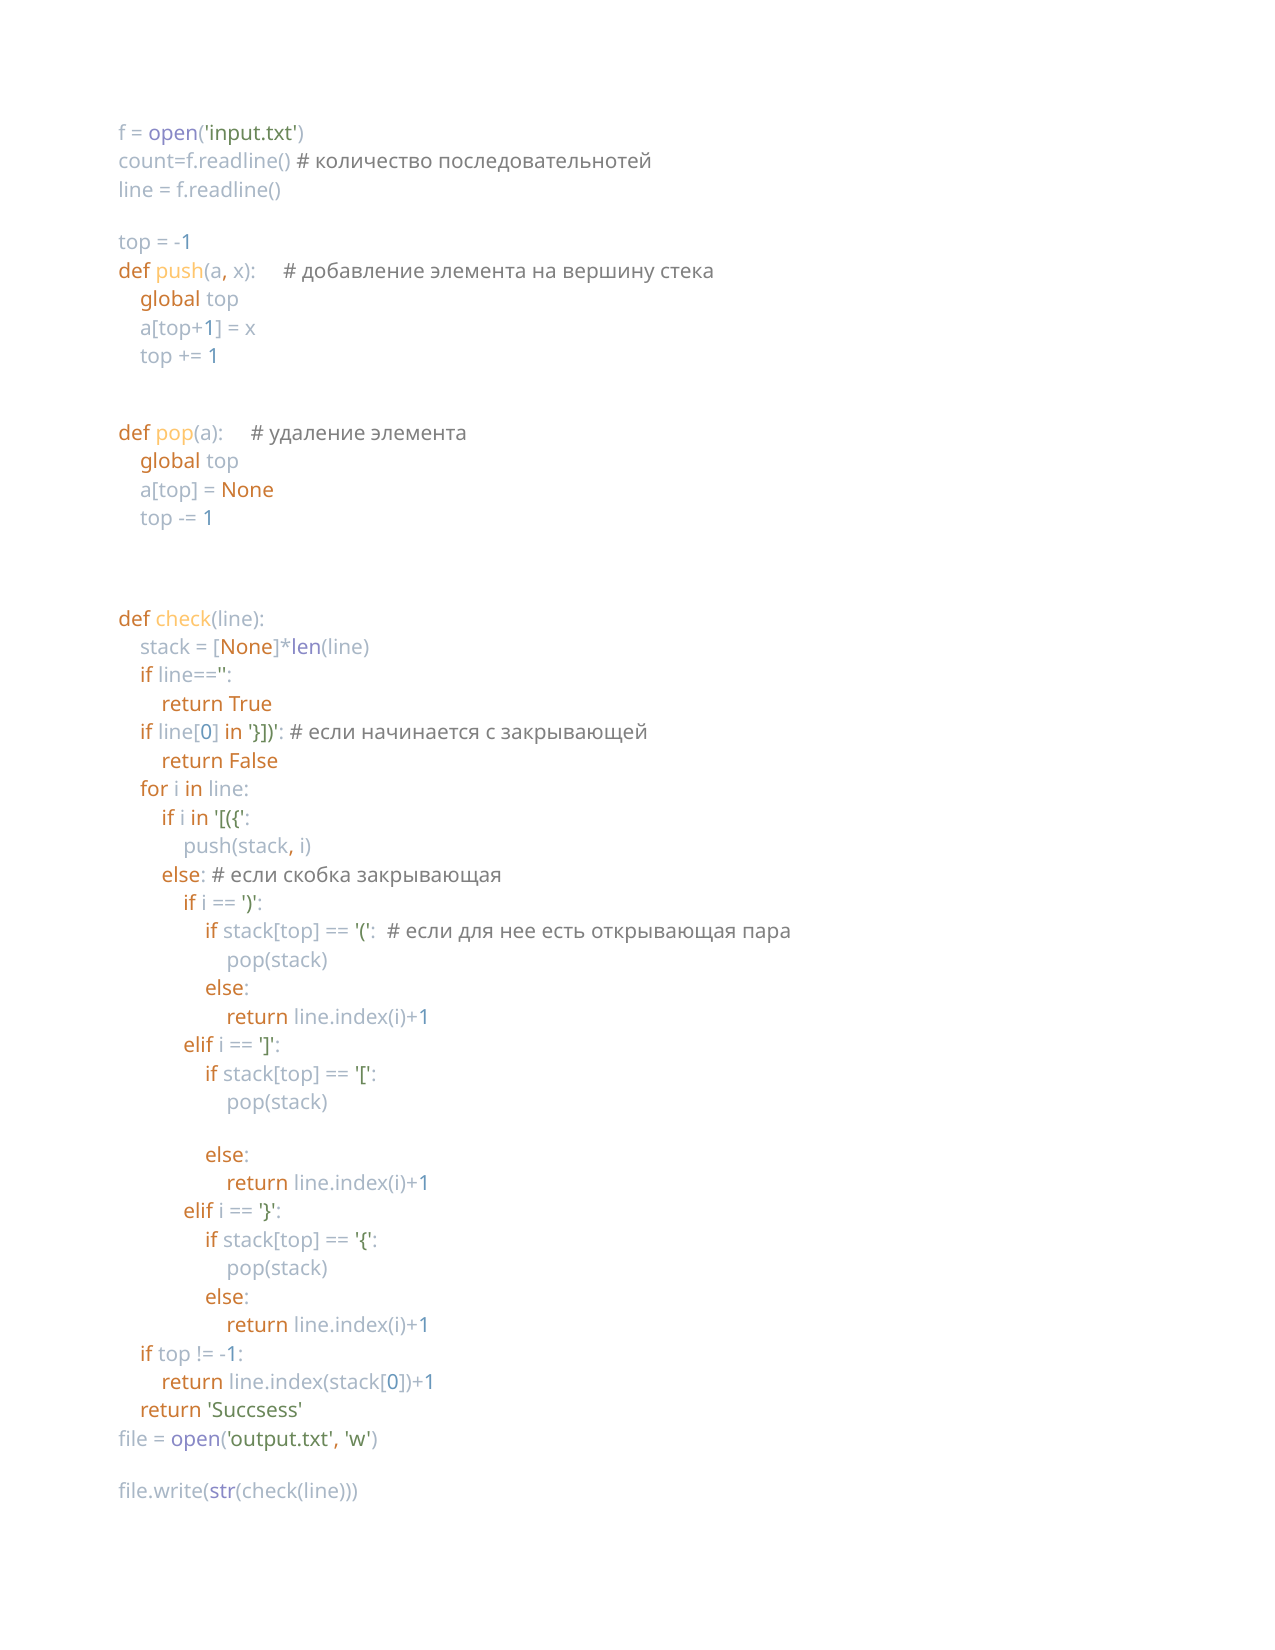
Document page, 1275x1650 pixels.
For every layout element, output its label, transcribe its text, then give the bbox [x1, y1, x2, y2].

text f = open('input.txt') count=f.readline() # количество последовательнотей line = f.readline() top = -1 def push(a, x): # добавление элемента на вершину стека global top a[top+1] = x top += 1 def pop(a): # удаление элемента global top a[top] = None top -= 1 def check(line): stack = [None]*len(line) if line=='': return True if line[0] in '}])': # если начинается с закрывающей return False for i in line: if i in '[({': push(stack, i) else: # если скобка закрывающая if i == ')': if stack[top] == '(': # если для нее есть открывающая пара pop(stack) else: return line.index(i)+1 elif i == ']': if stack[top] == '[': pop(stack) else: return line.index(i)+1 elif i == '}': if stack[top] == '{': pop(stack) else: return line.index(i)+1 if top != -1: return line.index(stack[0])+1 return 'Succsess' file = open('output.txt', 'w') file.write(str(check(line))) [118, 118, 1157, 1505]
